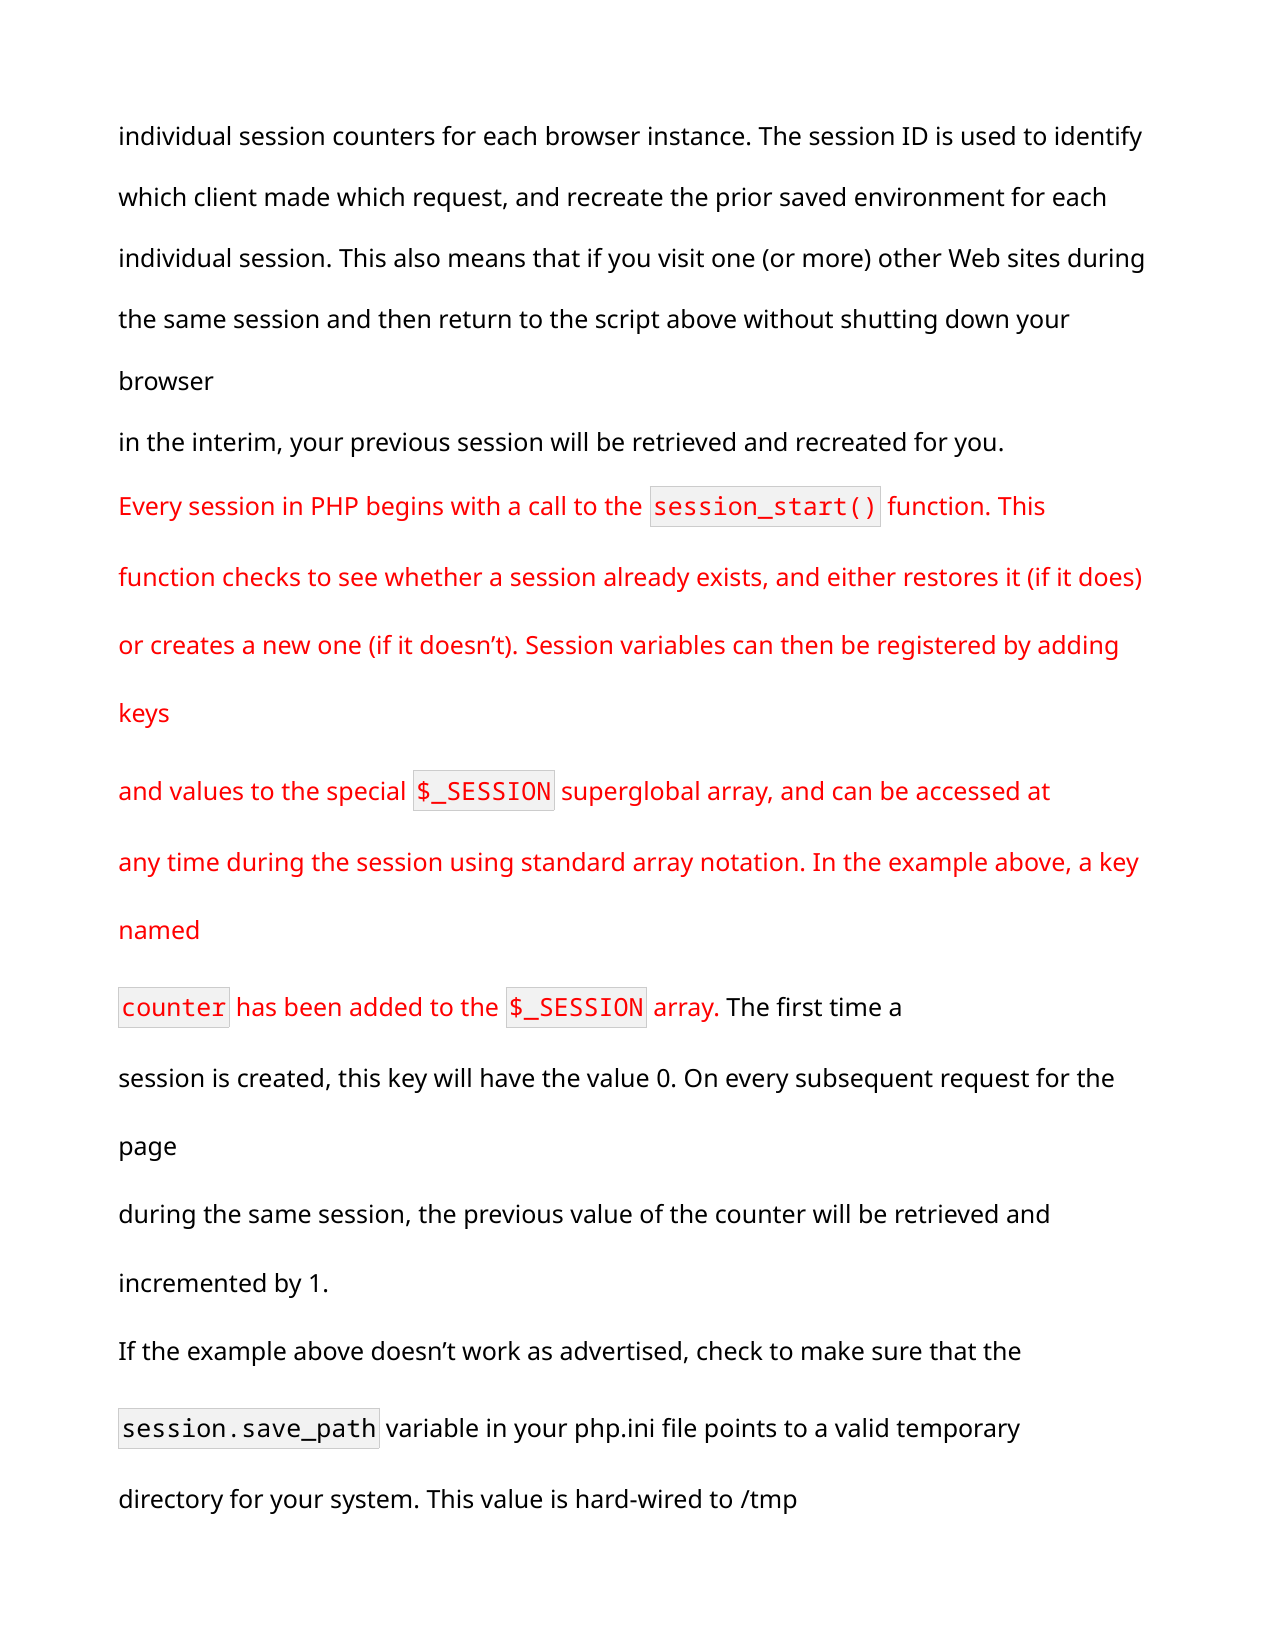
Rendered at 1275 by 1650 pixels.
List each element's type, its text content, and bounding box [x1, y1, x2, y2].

text Every session in PHP begins with a call to the session_start() function. This function checks to see whether a session already exists, and either restores it (if it does) or creates a new one (if it doesn’t). Session variables can then be registered by adding keys and values to the special $_SESSION superglobal array, and can be accessed at any time during the session using standard array notation. In the example above, a key named counter has been added to the $_SESSION array. The first time a session is created, this key will have the value 0. On every subsequent request for the page during the same session, the previous value of the counter will be retrieved and incremented by 1. [118, 486, 1157, 1299]
text individual session counters for each browser instance. The session ID is used to identify which client made which request, and recreate the prior saved environment for each individual session. This also means that if you visit one (or more) other Web sites during the same session and then return to the script above without shutting down your browser in the interim, your previous session will be retrieved and recreated for you. [118, 118, 1157, 458]
text If the example above doesn’t work as advertised, check to make sure that the session.save_path variable in your php.ini file points to a valid temporary directory for your system. This value is hard-wired to /tmp [118, 1333, 1157, 1516]
